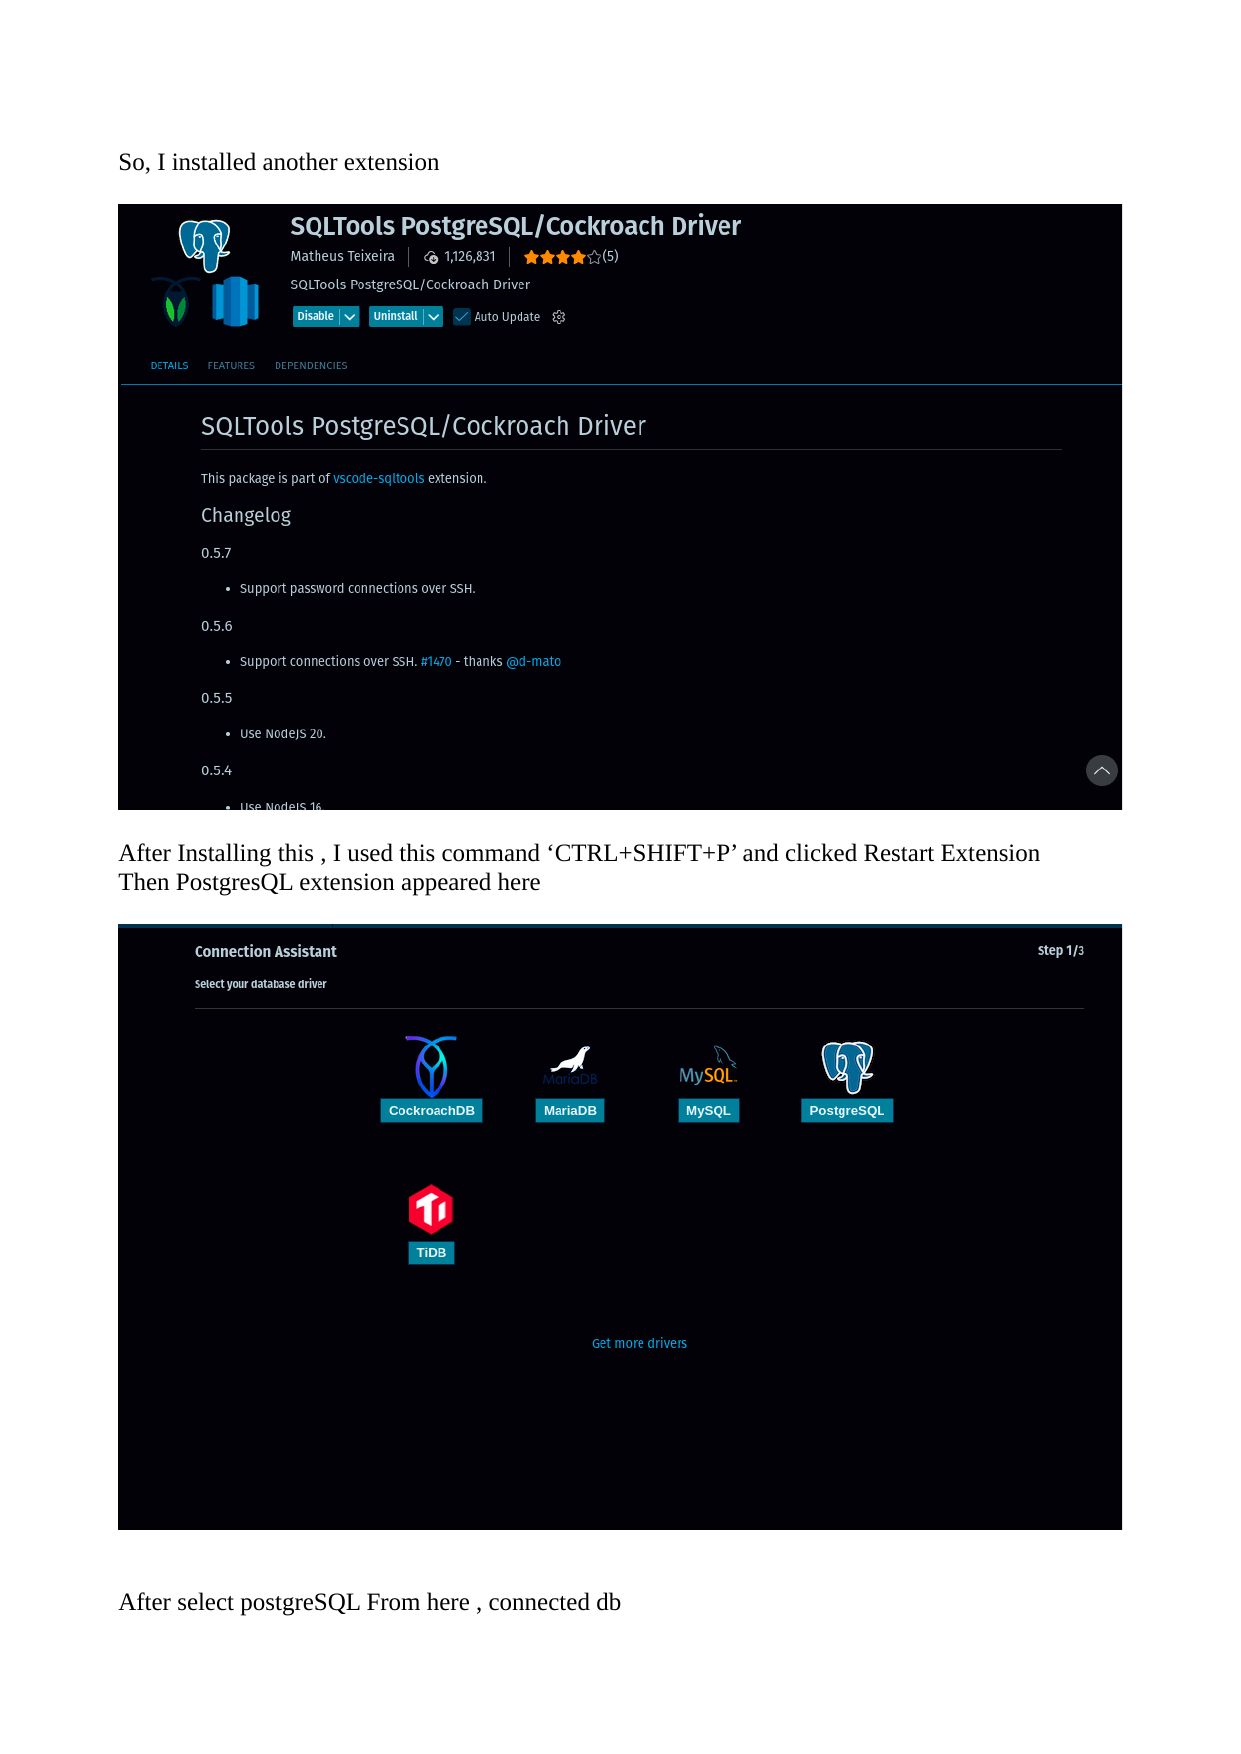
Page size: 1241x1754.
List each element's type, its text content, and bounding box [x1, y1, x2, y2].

picture [118, 924, 1123, 1530]
text After Installing this , I used this command ‘CTRL+SHIFT+P’ and clicked Restart Extension [118, 838, 1122, 867]
picture [118, 204, 1123, 810]
text Then PostgresQL extension appeared here [118, 867, 1122, 896]
text So, I installed another extension [118, 147, 1122, 176]
text After select postgreSQL From here , connected db [118, 1587, 1122, 1616]
